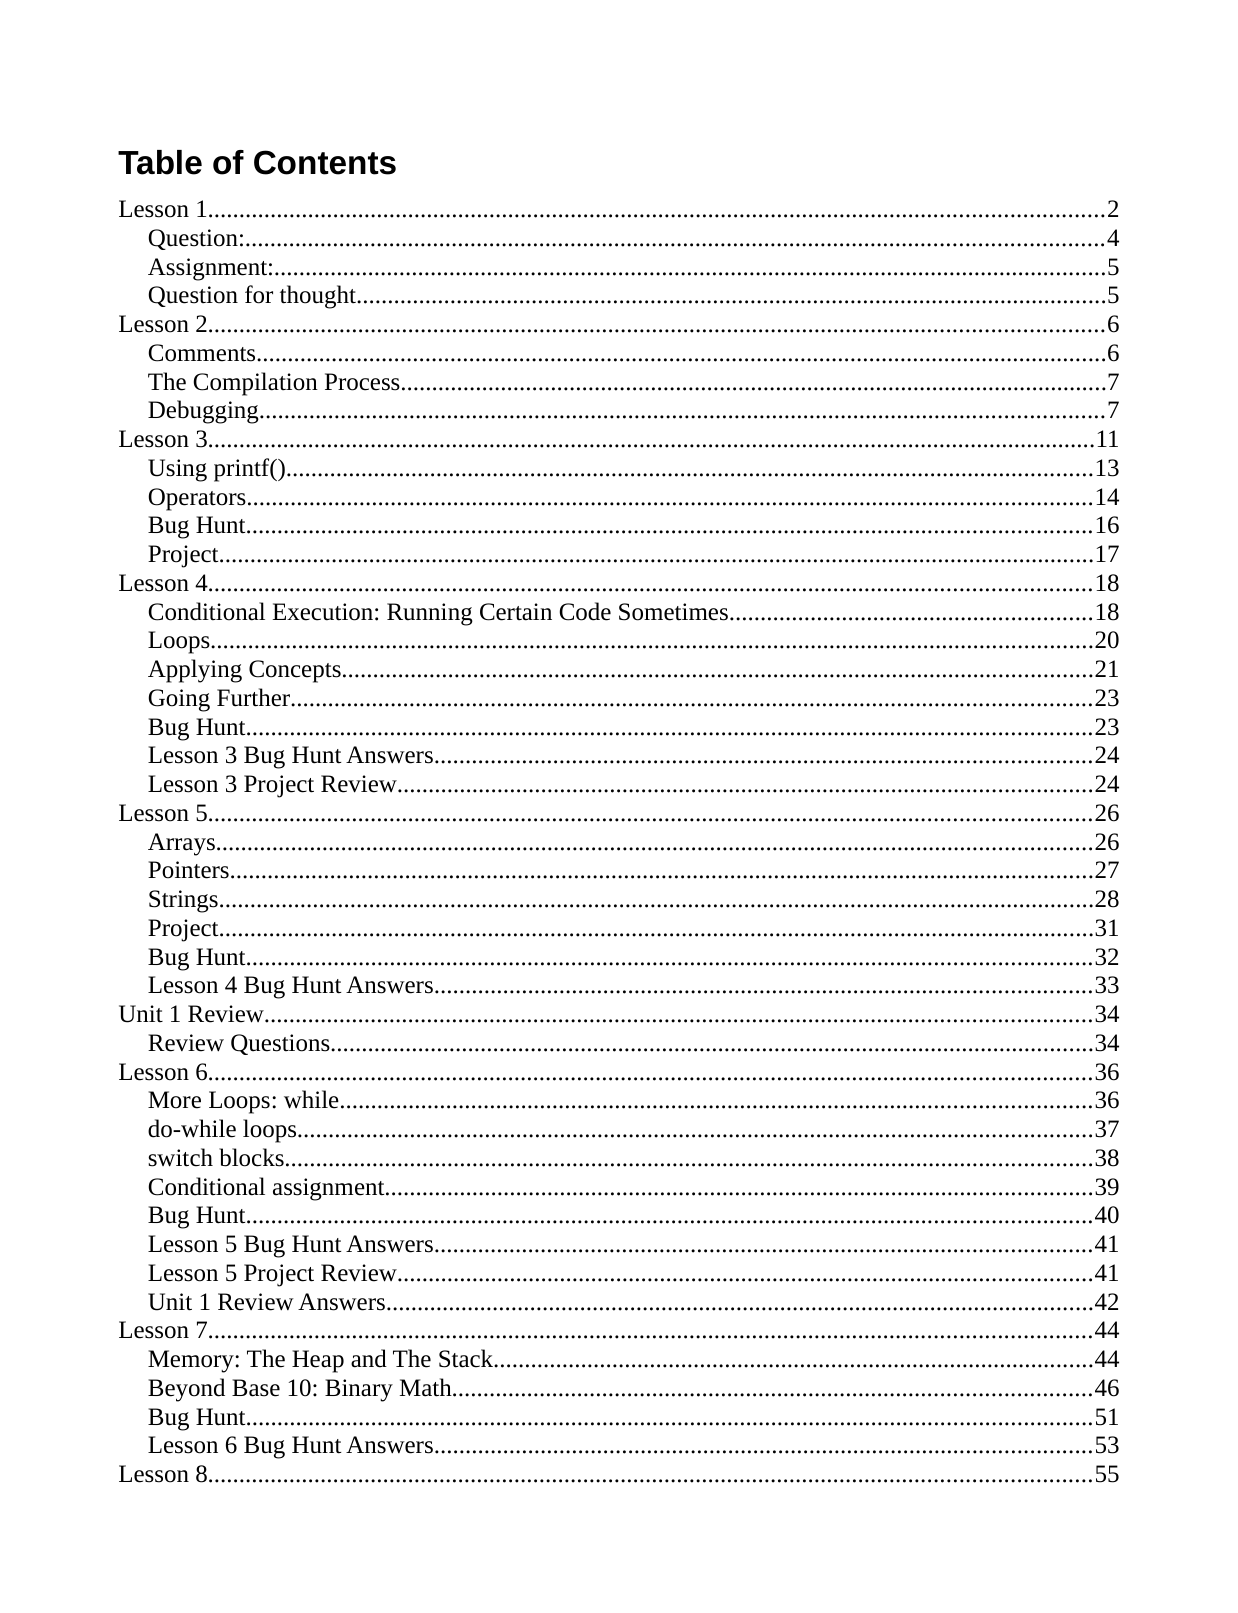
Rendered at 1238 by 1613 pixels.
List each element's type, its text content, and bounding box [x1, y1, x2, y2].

subtitle Table of Contents [118, 143, 1119, 182]
text Memory: The Heap and The Stack 44 [148, 1344, 1119, 1373]
text Strings 28 [148, 884, 1119, 913]
text Assignment: 5 [148, 252, 1119, 280]
text Bug Hunt 32 [148, 942, 1119, 970]
text Lesson 3 Bug Hunt Answers 24 [148, 740, 1119, 769]
text Operators 14 [148, 482, 1119, 510]
text Lesson 3 11 [118, 424, 1119, 453]
text Applying Concepts 21 [148, 654, 1119, 683]
text Arrays 26 [148, 827, 1119, 855]
text Lesson 2 6 [118, 309, 1119, 338]
text Question: 4 [148, 223, 1119, 252]
text Lesson 5 26 [118, 798, 1119, 827]
text Using printf() 13 [148, 453, 1119, 482]
text Lesson 6 36 [118, 1057, 1119, 1085]
text Lesson 4 18 [118, 568, 1119, 597]
text Lesson 8 55 [118, 1459, 1119, 1488]
text Project 31 [148, 913, 1119, 942]
text Unit 1 Review Answers 42 [148, 1287, 1119, 1315]
text Lesson 5 Project Review 41 [148, 1258, 1119, 1287]
text Review Questions 34 [148, 1028, 1119, 1057]
text More Loops: while 36 [148, 1085, 1119, 1114]
text The Compilation Process 7 [148, 367, 1119, 395]
text Conditional assignment 39 [148, 1172, 1119, 1200]
text Lesson 1 2 [118, 194, 1119, 223]
text Project 17 [148, 539, 1119, 568]
text Lesson 4 Bug Hunt Answers 33 [148, 970, 1119, 999]
text Comments 6 [148, 338, 1119, 367]
text Debugging 7 [148, 395, 1119, 424]
text Going Further 23 [148, 683, 1119, 712]
text Conditional Execution: Running Certain Code Sometimes 18 [148, 597, 1119, 625]
text Lesson 6 Bug Hunt Answers 53 [148, 1430, 1119, 1459]
text Lesson 3 Project Review 24 [148, 769, 1119, 798]
text do-while loops 37 [148, 1114, 1119, 1143]
text Lesson 5 Bug Hunt Answers 41 [148, 1229, 1119, 1258]
text Pointers 27 [148, 855, 1119, 884]
text Loops 20 [148, 625, 1119, 654]
text Bug Hunt 51 [148, 1402, 1119, 1430]
text switch blocks 38 [148, 1143, 1119, 1172]
text Question for thought 5 [148, 280, 1119, 309]
text Bug Hunt 23 [148, 712, 1119, 740]
text Unit 1 Review 34 [118, 999, 1119, 1028]
text Lesson 7 44 [118, 1315, 1119, 1344]
text Bug Hunt 40 [148, 1200, 1119, 1229]
text Beyond Base 10: Binary Math 46 [148, 1373, 1119, 1402]
text Bug Hunt 16 [148, 510, 1119, 539]
